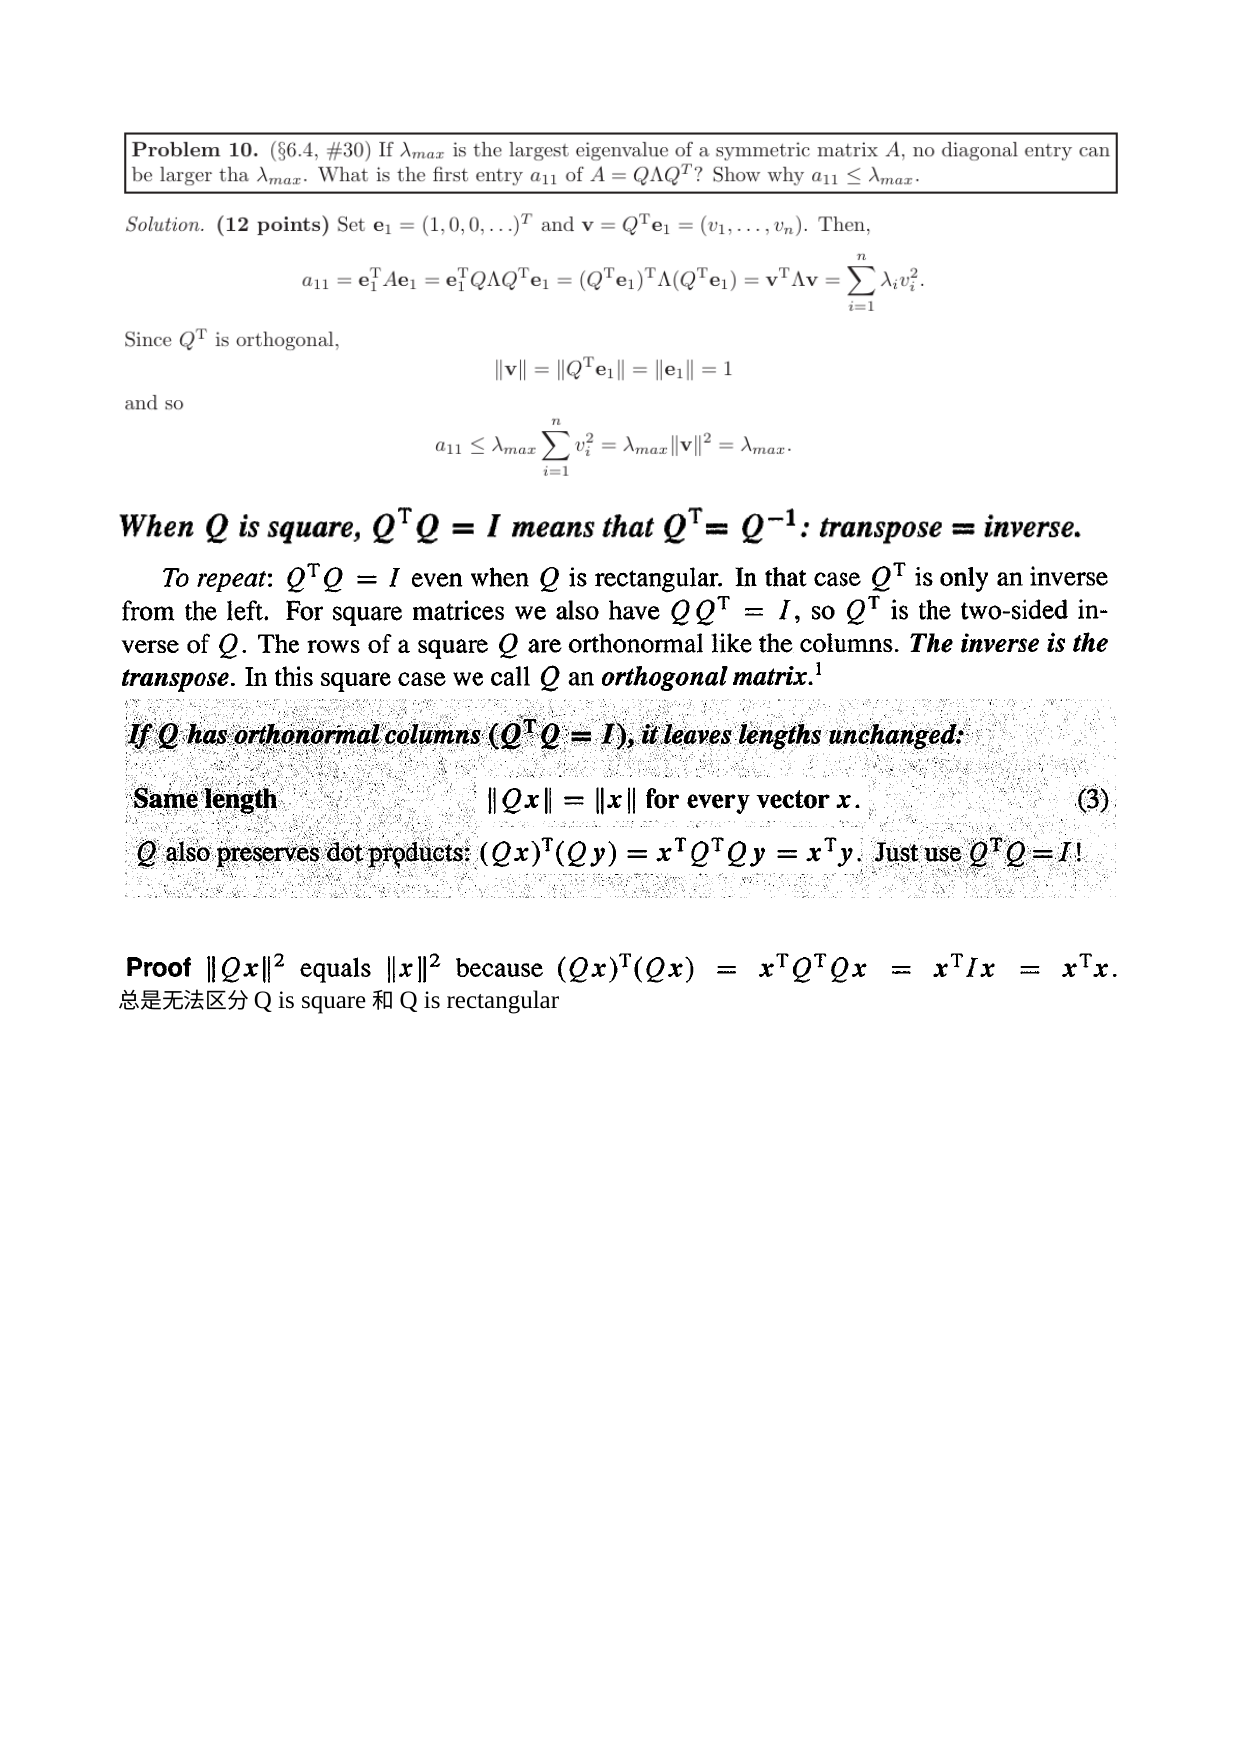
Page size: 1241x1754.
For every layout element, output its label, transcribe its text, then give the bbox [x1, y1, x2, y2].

text [118, 483, 1122, 699]
text 总是无法区分Q is square 和 Q is rectangular [118, 700, 1122, 1015]
picture [107, 489, 1124, 984]
picture [118, 118, 1123, 483]
